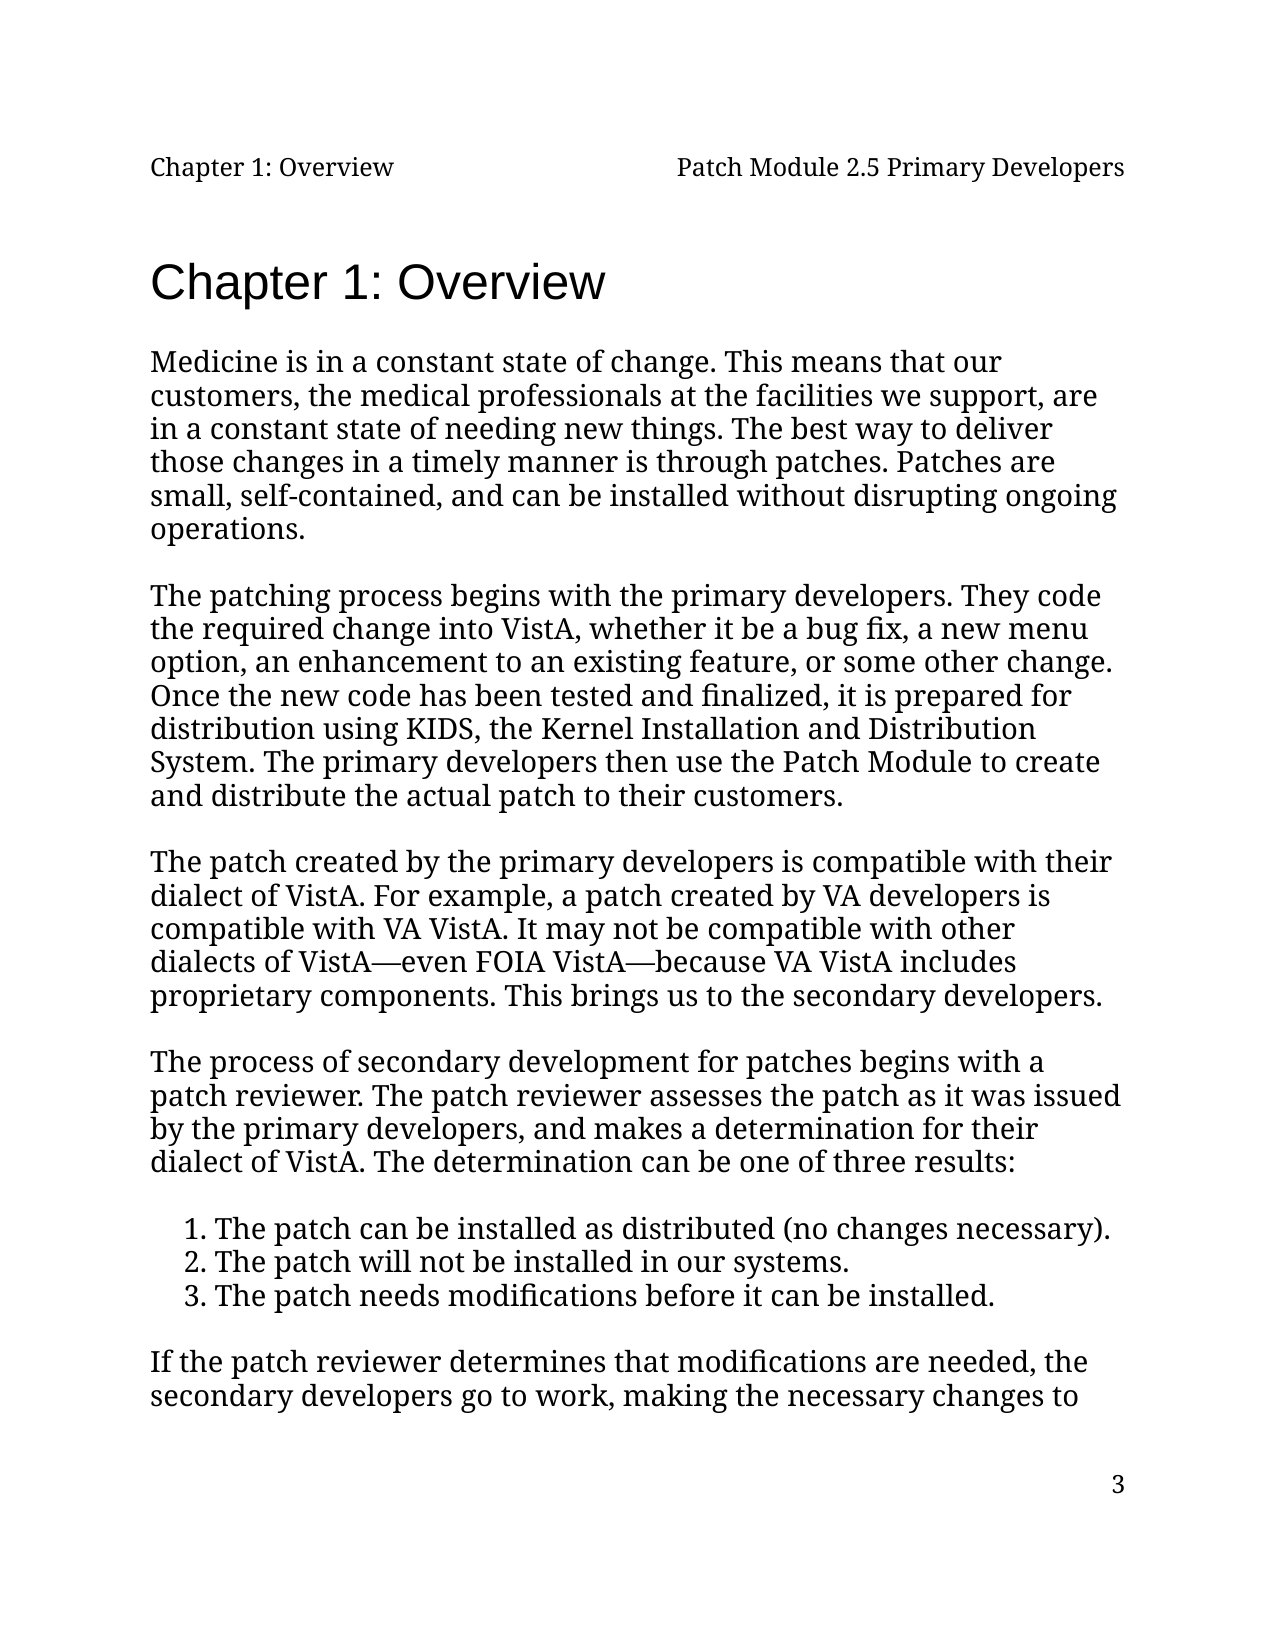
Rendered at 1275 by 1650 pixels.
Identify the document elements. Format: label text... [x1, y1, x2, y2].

list 2. The patch will not be installed in our systems. [183, 1246, 1125, 1279]
text Medicine is in a constant state of change. This means that our customers, the medical professionals at the facilities we support, are in a constant state of needing new things. The best way to deliver those changes in a timely manner is through patches. Patches are small, self-contained, and can be installed without disrupting ongoing operations. [150, 346, 1125, 546]
text The process of secondary development for patches begins with a patch reviewer. The patch reviewer assesses the patch as it was issued by the primary developers, and makes a determination for their dialect of VistA. The determination can be one of three results: [150, 1046, 1125, 1179]
list 1. The patch can be installed as distributed (no changes necessary). [183, 1213, 1125, 1246]
subtitle Chapter 1: Overview [150, 246, 1125, 313]
text The patching process begins with the primary developers. They code the required change into VistA, whether it be a bug fix, a new menu option, an enhancement to an existing feature, or some other change. Once the new code has been tested and finalized, it is prepared for distribution using KIDS, the Kernel Installation and Distribution System. The primary developers then use the Patch Module to create and distribute the actual patch to their customers. [150, 579, 1125, 813]
text The patch created by the primary developers is compatible with their dialect of VistA. For example, a patch created by VA developers is compatible with VA VistA. It may not be compatible with other dialects of VistA—even FOIA VistA—because VA VistA includes proprietary components. This brings us to the secondary developers. [150, 846, 1125, 1013]
list 3. The patch needs modifications before it can be installed. [183, 1279, 1125, 1313]
text If the patch reviewer determines that modifications are needed, the secondary developers go to work, making the necessary changes to [150, 1346, 1125, 1413]
